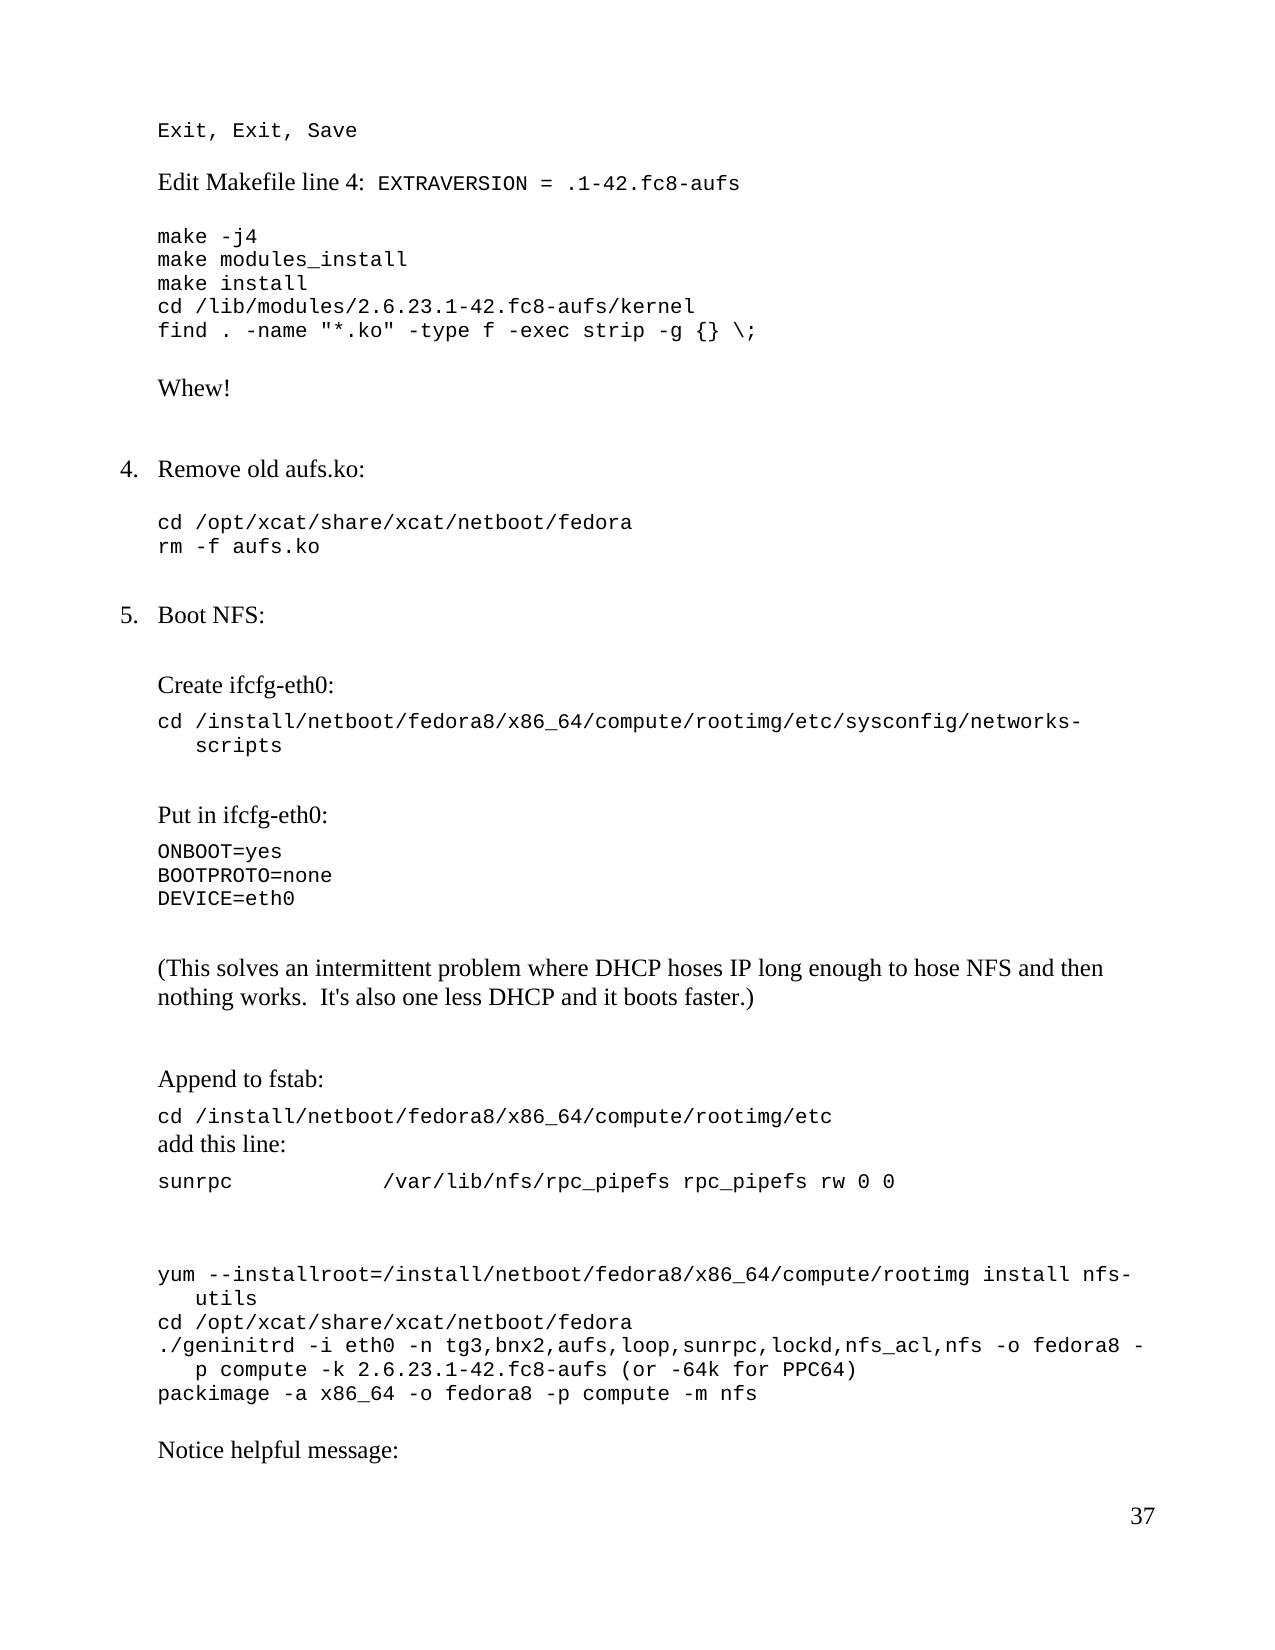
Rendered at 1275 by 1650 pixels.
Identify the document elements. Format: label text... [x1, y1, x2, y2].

text ./geninitrd -i eth0 -n tg3,bnx2,aufs,loop,sunrpc,lockd,nfs_acl,nfs -o fedora8 -p compute -k 2.6.23.1-42.fc8-aufs (or -64k for PPC64) [157, 1335, 1155, 1383]
text yum --installroot=/install/netboot/fedora8/x86_64/compute/rootimg install nfs-utils [157, 1264, 1155, 1312]
text Exit, Exit, Save [157, 120, 1155, 144]
text cd /opt/xcat/share/xcat/netboot/fedora [157, 512, 1155, 536]
text DEVICE=eth0 [157, 888, 1155, 912]
text cd /opt/xcat/share/xcat/netboot/fedora [157, 1312, 1155, 1335]
text make install [157, 273, 1155, 297]
text cd /install/netboot/fedora8/x86_64/compute/rootimg/etc [157, 1106, 1155, 1129]
text packimage -a x86_64 -o fedora8 -p compute -m nfs [157, 1383, 1155, 1406]
text add this line: [157, 1129, 1155, 1158]
list Remove old aufs.ko: [120, 454, 1155, 512]
text Notice helpful message: [157, 1435, 1155, 1464]
text Edit Makefile line 4: EXTRAVERSION = .1-42.fc8-aufs [157, 167, 1155, 197]
text make modules_install [157, 249, 1155, 273]
text Whew! [157, 373, 1155, 401]
text make -j4 [157, 226, 1155, 249]
text Put in ifcfg-eth0: [157, 800, 1155, 829]
text cd /install/netboot/fedora8/x86_64/compute/rootimg/etc/sysconfig/networks-scripts [157, 711, 1155, 759]
text Append to fstab: [157, 1064, 1155, 1093]
text find . -name "*.ko" -type f -exec strip -g {} \; [157, 320, 1155, 344]
text (This solves an intermittent problem where DHCP hoses IP long enough to hose NFS and then nothing works. It's also one less DHCP and it boots faster.) [157, 953, 1155, 1011]
text ONBOOT=yes [157, 841, 1155, 865]
text Create ifcfg-eth0: [157, 670, 1155, 699]
list Boot NFS: [120, 600, 1155, 629]
text sunrpc /var/lib/nfs/rpc_pipefs rpc_pipefs rw 0 0 [157, 1171, 1155, 1194]
text BOOTPROTO=none [157, 865, 1155, 888]
text rm -f aufs.ko [157, 536, 1155, 559]
text cd /lib/modules/2.6.23.1-42.fc8-aufs/kernel [157, 297, 1155, 320]
